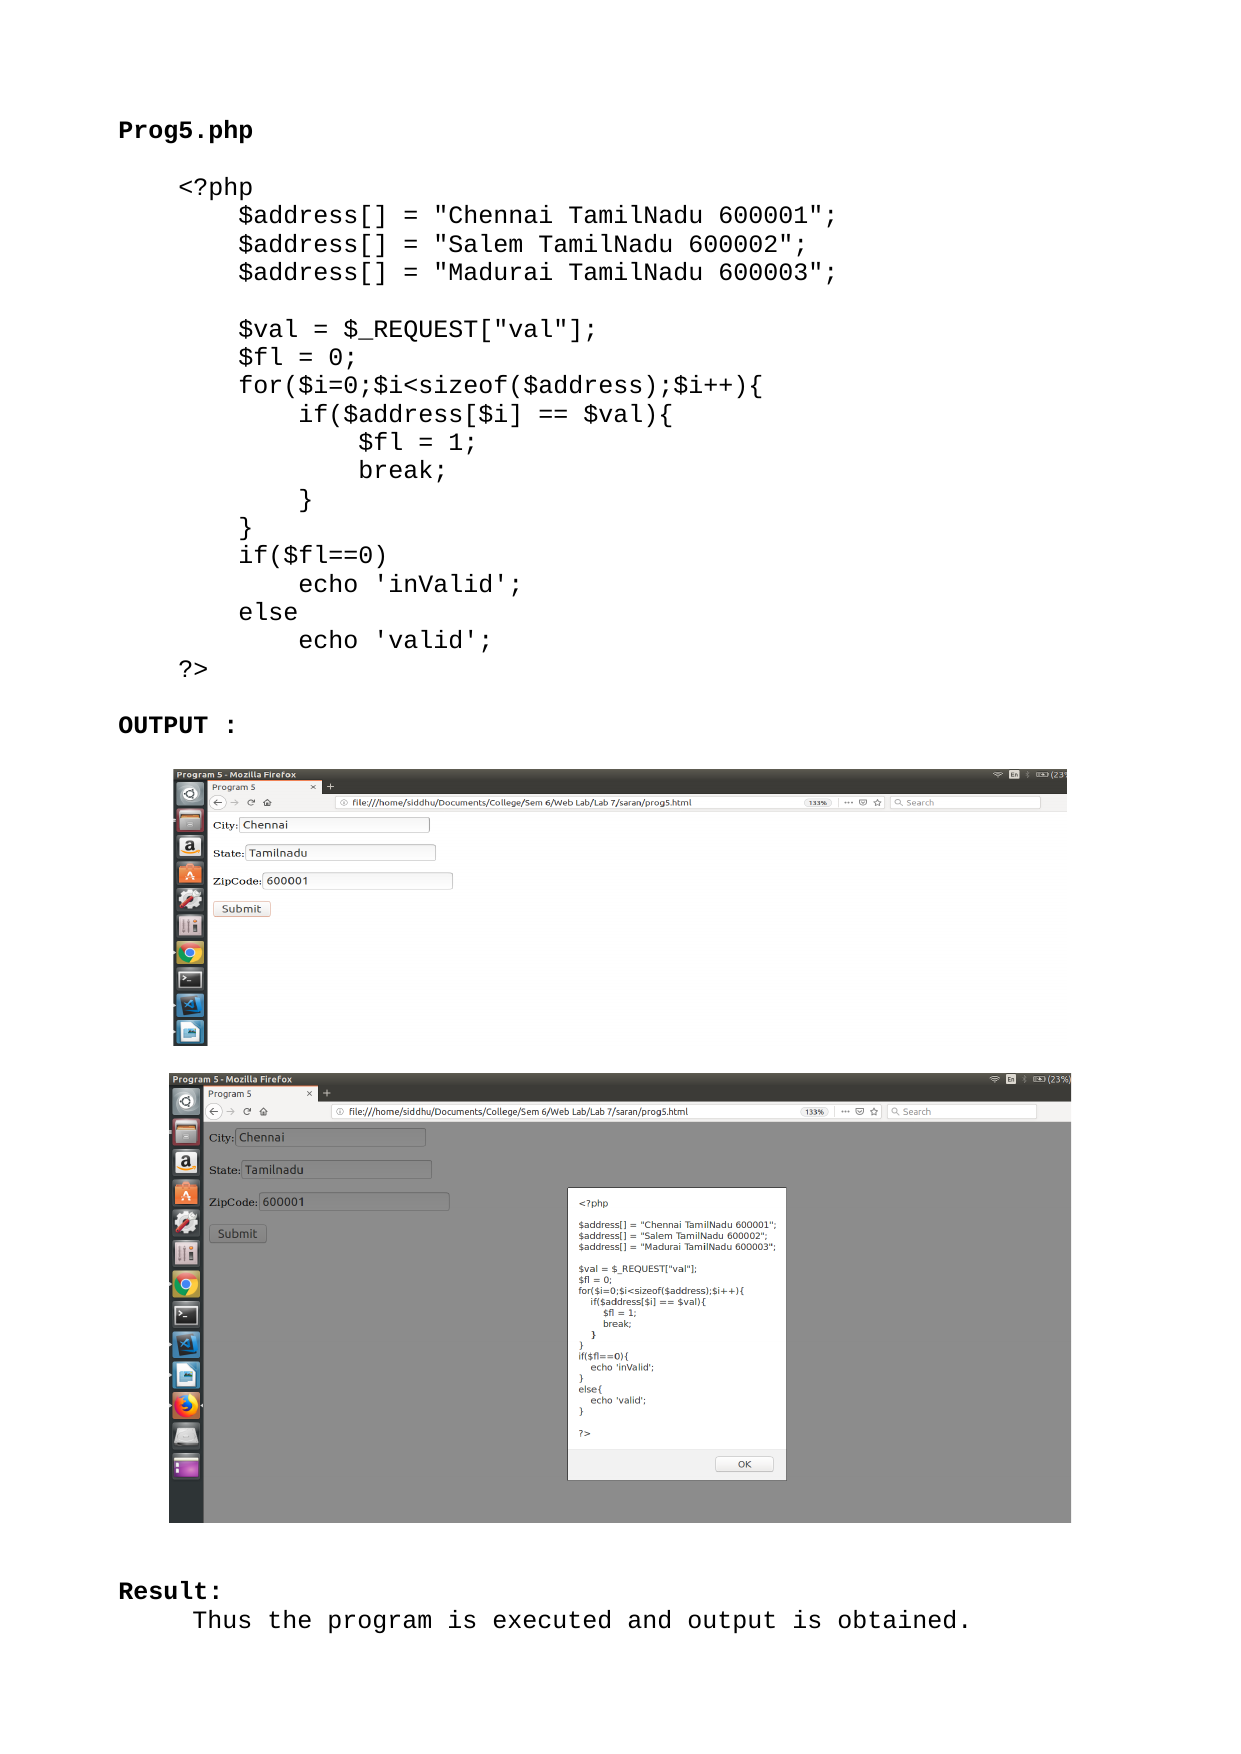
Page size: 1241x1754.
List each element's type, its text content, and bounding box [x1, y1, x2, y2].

text Prog5.php [118, 118, 1122, 146]
text $fl = 0; [118, 345, 1122, 373]
text <?php [118, 175, 1122, 203]
text else [118, 600, 1122, 628]
picture [173, 769, 1067, 1046]
text ?> [118, 656, 1122, 685]
text if($address[$i] == $val){ [118, 401, 1122, 430]
text $address[] = "Chennai TamilNadu 600001"; [118, 203, 1122, 231]
text Result: [118, 1579, 1122, 1607]
text echo 'valid'; [118, 628, 1122, 656]
text break; [118, 458, 1122, 486]
text for($i=0;$i<sizeof($address);$i++){ [118, 373, 1122, 401]
text $address[] = "Madurai TamilNadu 600003"; [118, 260, 1122, 288]
text echo 'inValid'; [118, 571, 1122, 600]
text OUTPUT : [118, 713, 1122, 741]
text $val = $_REQUEST["val"]; [118, 316, 1122, 345]
text $fl = 1; [118, 430, 1122, 458]
text Thus the program is executed and output is obtained. [118, 1607, 1122, 1636]
text } [118, 486, 1122, 515]
text $address[] = "Salem TamilNadu 600002"; [118, 231, 1122, 260]
text } [118, 515, 1122, 543]
text if($fl==0) [118, 543, 1122, 571]
picture [169, 1073, 1072, 1523]
